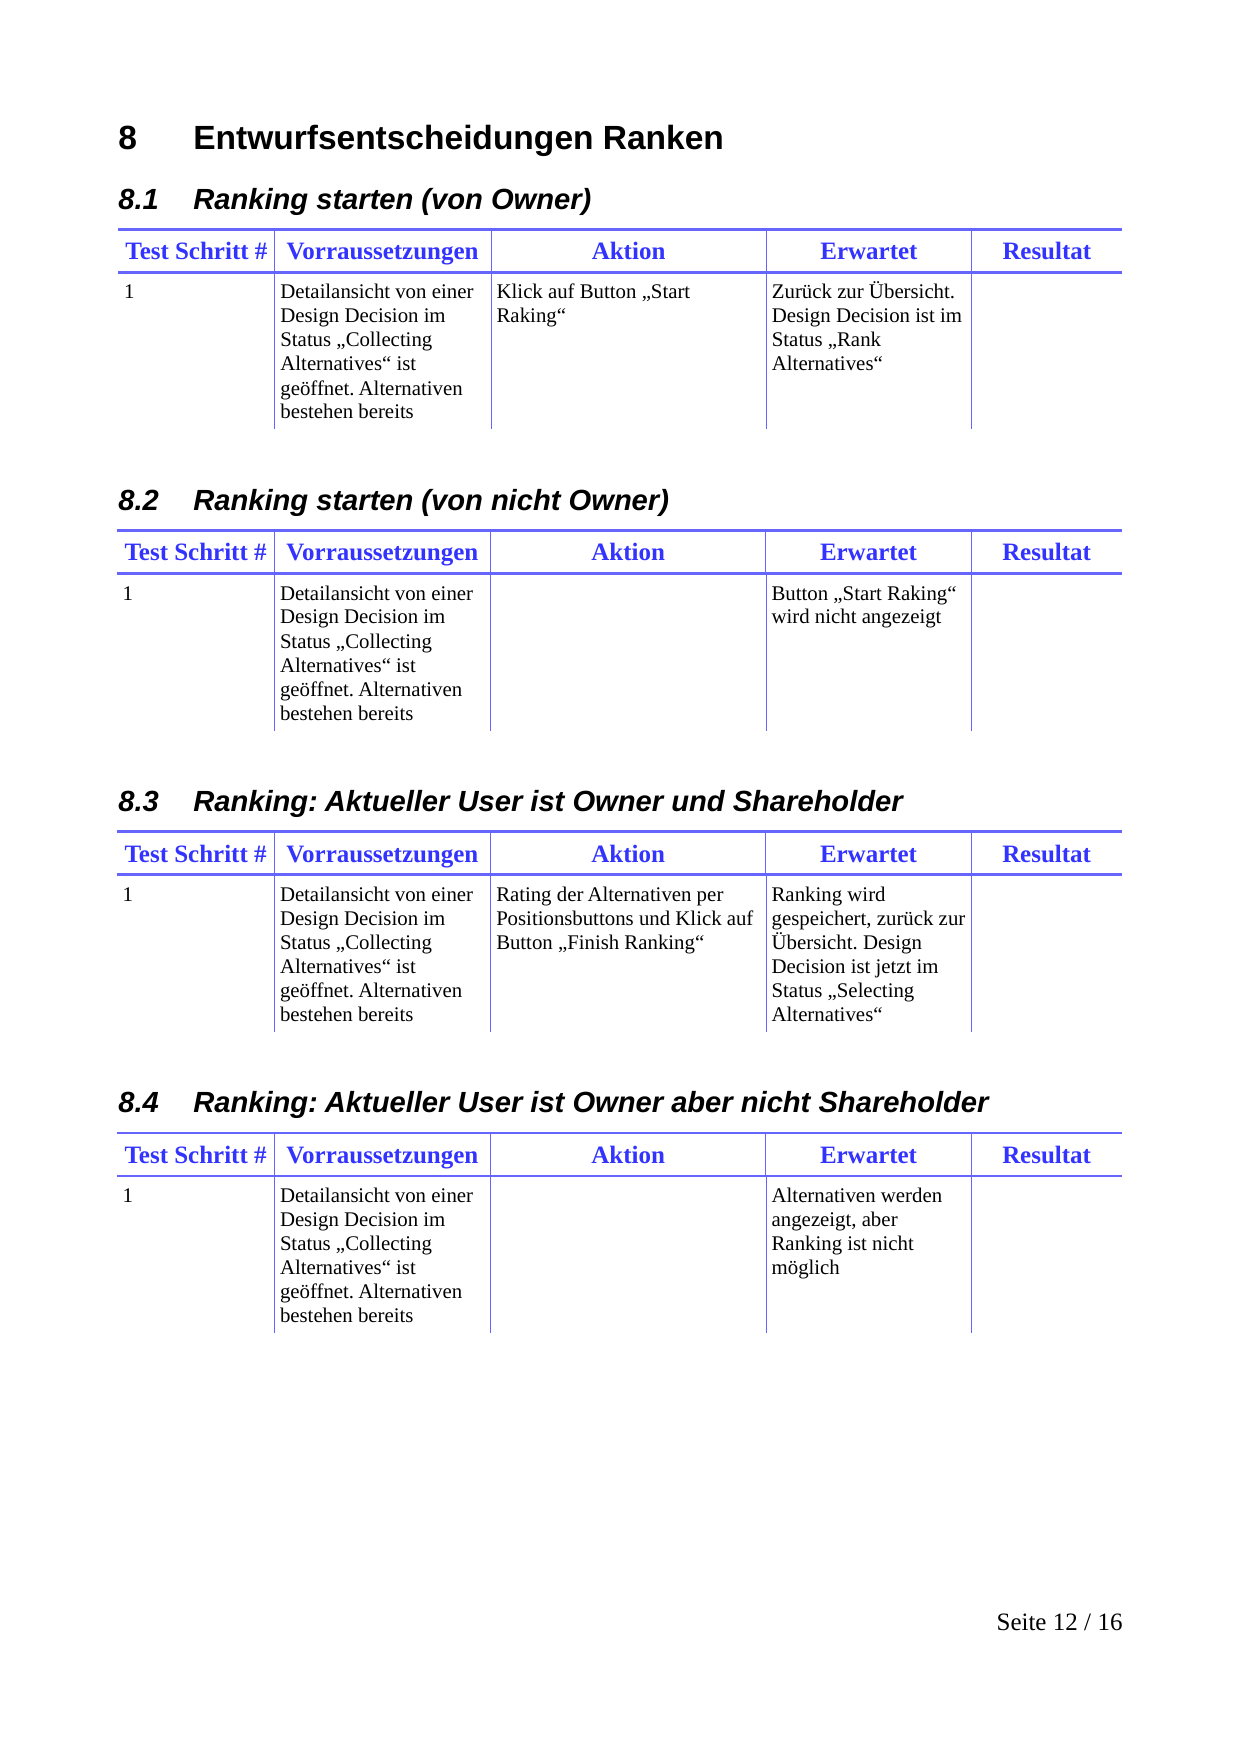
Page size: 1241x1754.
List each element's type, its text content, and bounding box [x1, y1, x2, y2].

table_header Aktion [491, 532, 765, 572]
subtitle Ranking starten (von nicht Owner) [118, 483, 1122, 517]
table_cell 1 [117, 1177, 274, 1333]
table_header Vorraussetzungen [275, 1134, 490, 1174]
table_cell [972, 274, 1122, 429]
table_header Erwartet [766, 532, 971, 572]
table_cell 1 [117, 876, 274, 1032]
table_header Resultat [972, 1134, 1122, 1174]
table_cell Ranking wird gespeichert, zurück zur Übersicht. Design Decision ist jetzt im Status „Selecting Alternatives“ [767, 876, 971, 1032]
table_header Test Schritt # [117, 833, 274, 873]
table_cell Zurück zur Übersicht. Design Decision ist im Status „Rank Alternatives“ [767, 274, 971, 429]
subtitle Entwurfsentscheidungen Ranken [118, 118, 1122, 157]
table_cell Button „Start Raking“ wird nicht angezeigt [767, 575, 971, 731]
table_cell Klick auf Button „Start Raking“ [492, 274, 766, 429]
table_cell [972, 575, 1122, 731]
subtitle Ranking: Aktueller User ist Owner aber nicht Shareholder [118, 1086, 1122, 1119]
table_header Aktion [491, 833, 765, 873]
table_cell Rating der Alternativen per Positionsbuttons und Klick auf Button „Finish Ranking“ [491, 876, 766, 1032]
table_header Resultat [972, 833, 1122, 873]
table_cell [491, 1177, 766, 1333]
table_cell 1 [118, 274, 274, 429]
table_header Aktion [491, 1134, 765, 1174]
table_cell [972, 1177, 1122, 1333]
table_header Test Schritt # [118, 231, 274, 271]
subtitle Ranking starten (von Owner) [118, 182, 1122, 215]
table_header Vorraussetzungen [275, 532, 490, 572]
table_header Erwartet [767, 231, 971, 271]
table_header Vorraussetzungen [275, 231, 491, 271]
table_header Vorraussetzungen [275, 833, 490, 873]
subtitle Ranking: Aktueller User ist Owner und Shareholder [118, 784, 1122, 818]
table_header Aktion [492, 231, 766, 271]
table_header Resultat [972, 532, 1122, 572]
table_cell 1 [117, 575, 274, 731]
table_cell Detailansicht von einer Design Decision im Status „Collecting Alternatives“ ist geöffnet. Alternativen bestehen bereits [275, 1177, 490, 1333]
table_cell [972, 876, 1122, 1032]
table_header Test Schritt # [117, 1134, 274, 1174]
table_header Resultat [972, 231, 1122, 271]
table_cell Detailansicht von einer Design Decision im Status „Collecting Alternatives“ ist geöffnet. Alternativen bestehen bereits [275, 274, 491, 429]
table_cell Detailansicht von einer Design Decision im Status „Collecting Alternatives“ ist geöffnet. Alternativen bestehen bereits [275, 876, 490, 1032]
table_header Erwartet [766, 1134, 971, 1174]
table_cell Detailansicht von einer Design Decision im Status „Collecting Alternatives“ ist geöffnet. Alternativen bestehen bereits [275, 575, 490, 731]
table_cell [491, 575, 766, 731]
table_header Test Schritt # [117, 532, 274, 572]
table_cell Alternativen werden angezeigt, aber Ranking ist nicht möglich [767, 1177, 971, 1333]
table_header Erwartet [766, 833, 971, 873]
